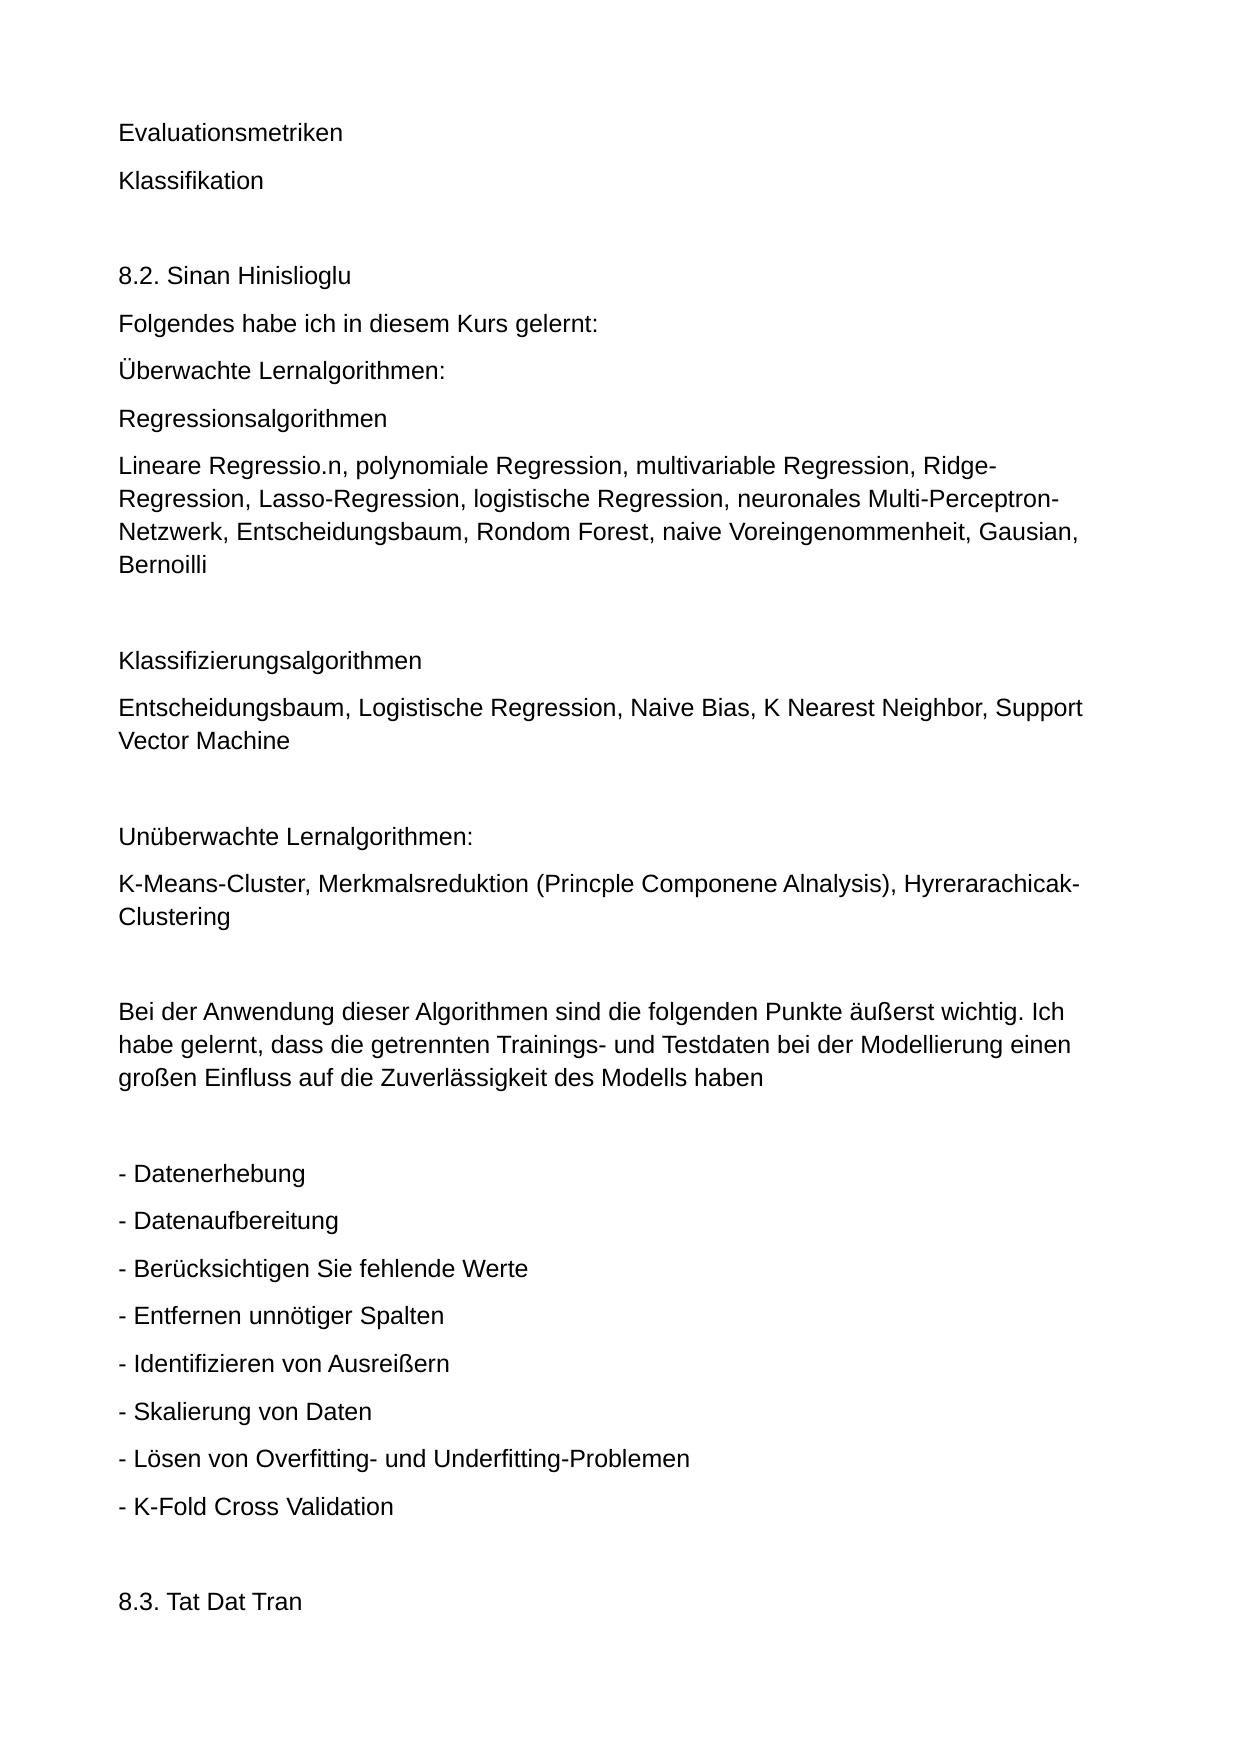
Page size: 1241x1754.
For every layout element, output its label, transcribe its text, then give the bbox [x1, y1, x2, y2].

text - Datenaufbereitung [118, 1206, 1122, 1235]
text Klassifizierungsalgorithmen [118, 646, 1122, 674]
text - Skalierung von Daten [118, 1397, 1122, 1425]
text Entscheidungsbaum, Logistische Regression, Naive Bias, K Nearest Neighbor, Support Vector Machine [118, 693, 1122, 755]
text Lineare Regressio.n, polynomiale Regression, multivariable Regression, Ridge-Regression, Lasso-Regression, logistische Regression, neuronales Multi-Perceptron-Netzwerk, Entscheidungsbaum, Rondom Forest, naive Voreingenommenheit, Gausian, Bernoilli [118, 451, 1122, 579]
text - Lösen von Overfitting- und Underfitting-Problemen [118, 1444, 1122, 1473]
text K-Means-Cluster, Merkmalsreduktion (Princple Componene Alnalysis), Hyrerarachicak-Clustering [118, 869, 1122, 931]
text Regressionsalgorithmen [118, 404, 1122, 432]
text Evaluationsmetriken [118, 118, 1122, 147]
text Bei der Anwendung dieser Algorithmen sind die folgenden Punkte äußerst wichtig. Ich habe gelernt, dass die getrennten Trainings- und Testdaten bei der Modellierung einen großen Einfluss auf die Zuverlässigkeit des Modells haben [118, 997, 1122, 1092]
text Unüberwachte Lernalgorithmen: [118, 821, 1122, 850]
text Folgendes habe ich in diesem Kurs gelernt: [118, 308, 1122, 337]
text - Entfernen unnötiger Spalten [118, 1301, 1122, 1330]
text Klassifikation [118, 166, 1122, 194]
text - Identifizieren von Ausreißern [118, 1349, 1122, 1378]
text - K-Fold Cross Validation [118, 1492, 1122, 1521]
text Überwachte Lernalgorithmen: [118, 356, 1122, 385]
text - Datenerhebung [118, 1158, 1122, 1187]
text 8.3. Tat Dat Tran [118, 1587, 1122, 1616]
text - Berücksichtigen Sie fehlende Werte [118, 1254, 1122, 1282]
text 8.2. Sinan Hinislioglu [118, 261, 1122, 290]
